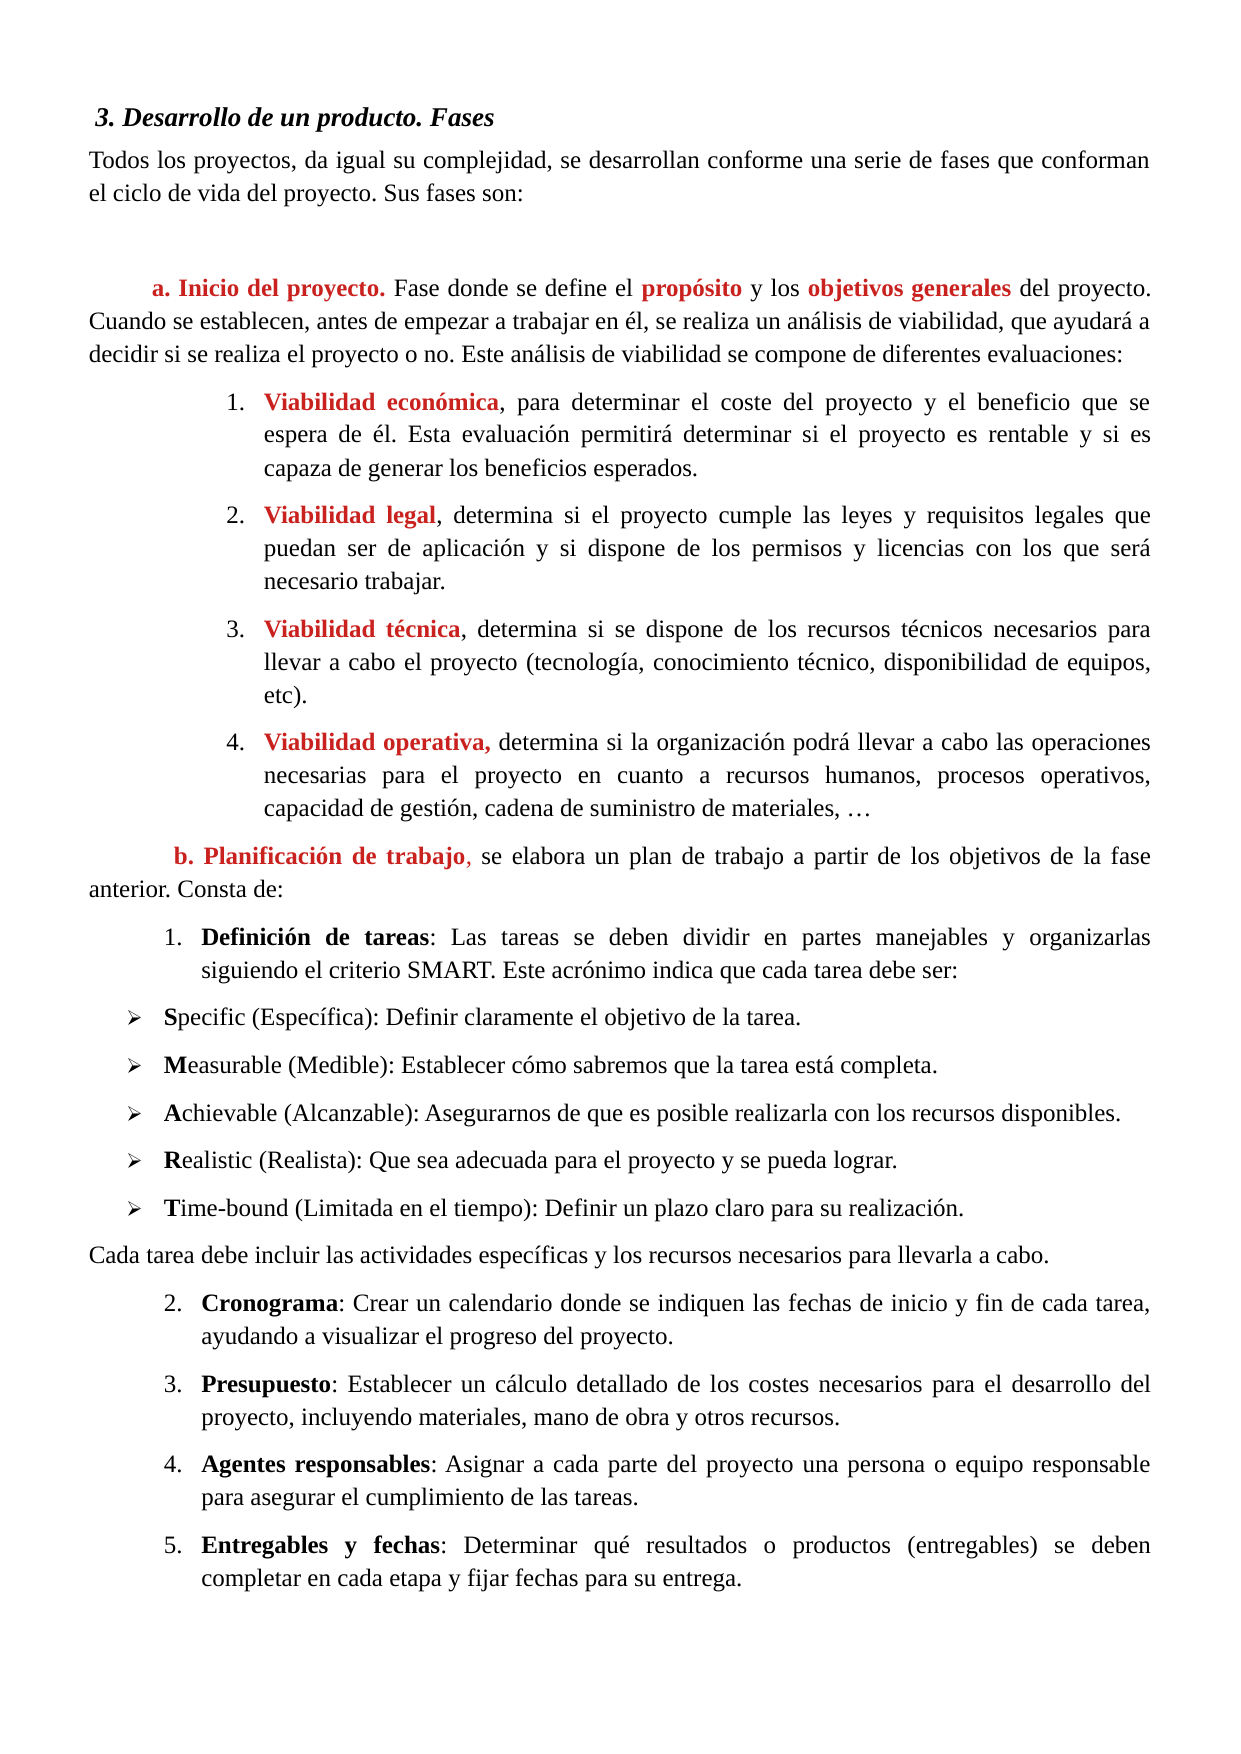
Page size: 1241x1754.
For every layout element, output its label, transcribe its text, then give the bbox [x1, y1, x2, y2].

list Viabilidad técnica, determina si se dispone de los recursos técnicos necesarios para llevar a cabo el proyecto (tecnología, conocimiento técnico, disponibilidad de equipos, etc). [226, 614, 1152, 709]
list Cronograma: Crear un calendario donde se indiquen las fechas de inicio y fin de cada tarea, ayudando a visualizar el progreso del proyecto. [163, 1288, 1152, 1350]
list Viabilidad económica, para determinar el coste del proyecto y el beneficio que se espera de él. Esta evaluación permitirá determinar si el proyecto es rentable y si es capaza de generar los beneficios esperados. [226, 387, 1152, 481]
list Specific (Específica): Definir claramente el objetivo de la tarea. [126, 1002, 1152, 1031]
text Cada tarea debe incluir las actividades específicas y los recursos necesarios para llevarla a cabo. [88, 1240, 1152, 1269]
list Definición de tareas: Las tareas se deben dividir en partes manejables y organizarlas siguiendo el criterio SMART. Este acrónimo indica que cada tarea debe ser: [163, 922, 1152, 983]
list Time-bound (Limitada en el tiempo): Definir un plazo claro para su realización. [126, 1193, 1152, 1222]
list Viabilidad operativa, determina si la organización podrá llevar a cabo las operaciones necesarias para el proyecto en cuanto a recursos humanos, procesos operativos, capacidad de gestión, cadena de suministro de materiales, … [226, 727, 1152, 822]
list Entregables y fechas: Determinar qué resultados o productos (entregables) se deben completar en cada etapa y fijar fechas para su entrega. [163, 1530, 1152, 1592]
list Achievable (Alcanzable): Asegurarnos de que es posible realizarla con los recursos disponibles. [126, 1098, 1152, 1126]
text Todos los proyectos, da igual su complejidad, se desarrollan conforme una serie de fases que conforman el ciclo de vida del proyecto. Sus fases son: [88, 145, 1152, 206]
text a. Inicio del proyecto. Fase donde se define el propósito y los objetivos generales del proyecto. Cuando se establecen, antes de empezar a trabajar en él, se realiza un análisis de viabilidad, que ayudará a decidir si se realiza el proyecto o no. Este análisis de viabilidad se compone de diferentes evaluaciones: [88, 273, 1152, 368]
subtitle 3. Desarrollo de un producto. Fases [88, 101, 1152, 132]
list Measurable (Medible): Establecer cómo sabremos que la tarea está completa. [126, 1050, 1152, 1079]
text b. Planificación de trabajo, se elabora un plan de trabajo a partir de los objetivos de la fase anterior. Consta de: [88, 841, 1152, 903]
list Presupuesto: Establecer un cálculo detallado de los costes necesarios para el desarrollo del proyecto, incluyendo materiales, mano de obra y otros recursos. [163, 1369, 1152, 1430]
list Agentes responsables: Asignar a cada parte del proyecto una persona o equipo responsable para asegurar el cumplimiento de las tareas. [163, 1449, 1152, 1511]
list Viabilidad legal, determina si el proyecto cumple las leyes y requisitos legales que puedan ser de aplicación y si dispone de los permisos y licencias con los que será necesario trabajar. [226, 500, 1152, 595]
list Realistic (Realista): Que sea adecuada para el proyecto y se pueda lograr. [126, 1145, 1152, 1174]
